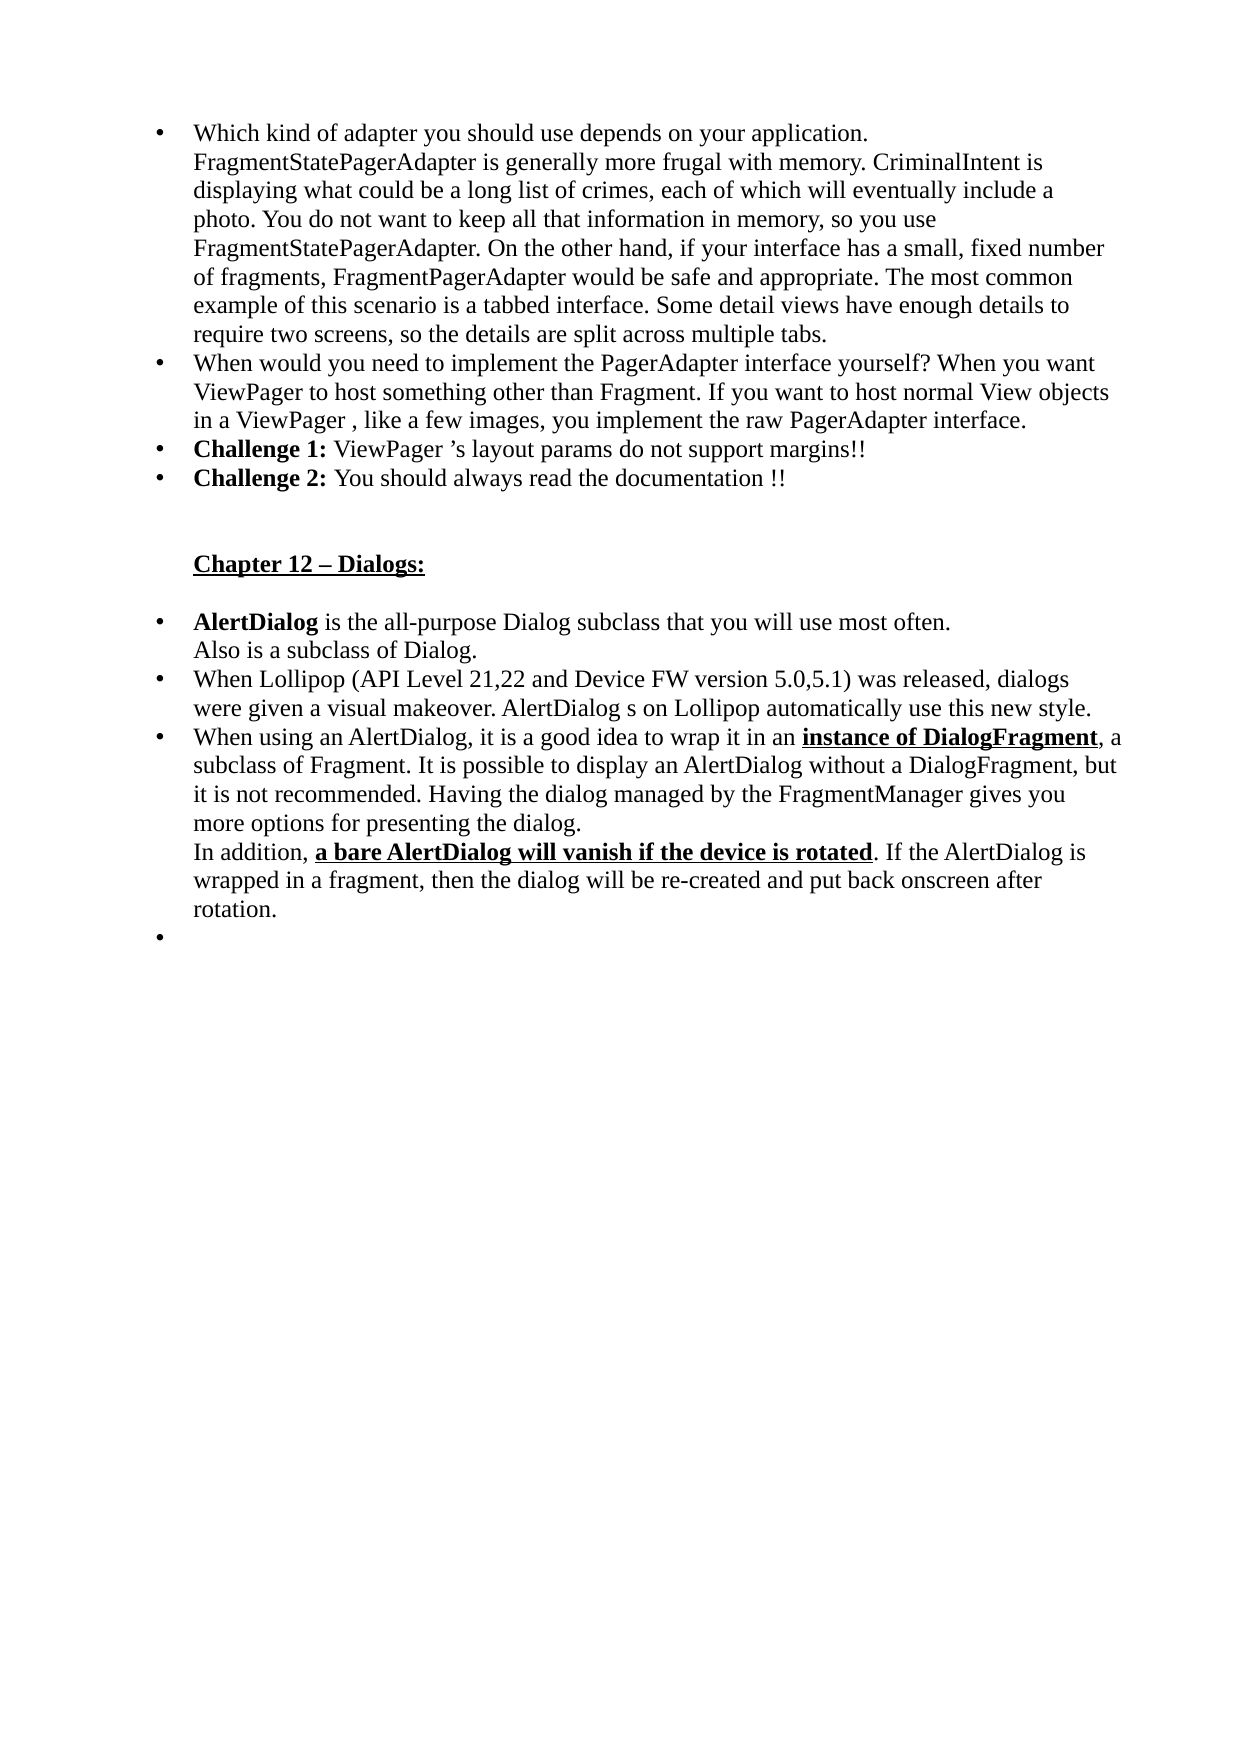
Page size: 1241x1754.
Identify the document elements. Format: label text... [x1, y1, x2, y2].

list When Lollipop (API Level 21,22 and Device FW version 5.0,5.1) was released, dialogs were given a visual makeover. AlertDialog s on Lollipop automatically use this new style. [156, 664, 1122, 722]
list Chapter 12 – Dialogs: [156, 549, 1122, 578]
list AlertDialog is the all-purpose Dialog subclass that you will use most often. [156, 607, 1122, 636]
list Which kind of adapter you should use depends on your application. FragmentStatePagerAdapter is generally more frugal with memory. CriminalIntent is displaying what could be a long list of crimes, each of which will eventually include a photo. You do not want to keep all that information in memory, so you use FragmentStatePagerAdapter. On the other hand, if your interface has a small, fixed number of fragments, FragmentPagerAdapter would be safe and appropriate. The most common example of this scenario is a tabbed interface. Some detail views have enough details to require two screens, so the details are split across multiple tabs. [156, 118, 1122, 348]
list Challenge 2: You should always read the documentation !! [156, 463, 1122, 492]
list When would you need to implement the PagerAdapter interface yourself? When you want ViewPager to host something other than Fragment. If you want to host normal View objects in a ViewPager , like a few images, you implement the raw PagerAdapter interface. [156, 348, 1122, 434]
list In addition, a bare AlertDialog will vanish if the device is rotated. If the AlertDialog is wrapped in a fragment, then the dialog will be re-created and put back onscreen after rotation. [156, 837, 1122, 923]
list When using an AlertDialog, it is a good idea to wrap it in an instance of DialogFragment, a subclass of Fragment. It is possible to display an AlertDialog without a DialogFragment, but it is not recommended. Having the dialog managed by the FragmentManager gives you more options for presenting the dialog. [156, 722, 1122, 837]
list Challenge 1: ViewPager ’s layout params do not support margins!! [156, 434, 1122, 463]
list Also is a subclass of Dialog. [156, 636, 1122, 664]
